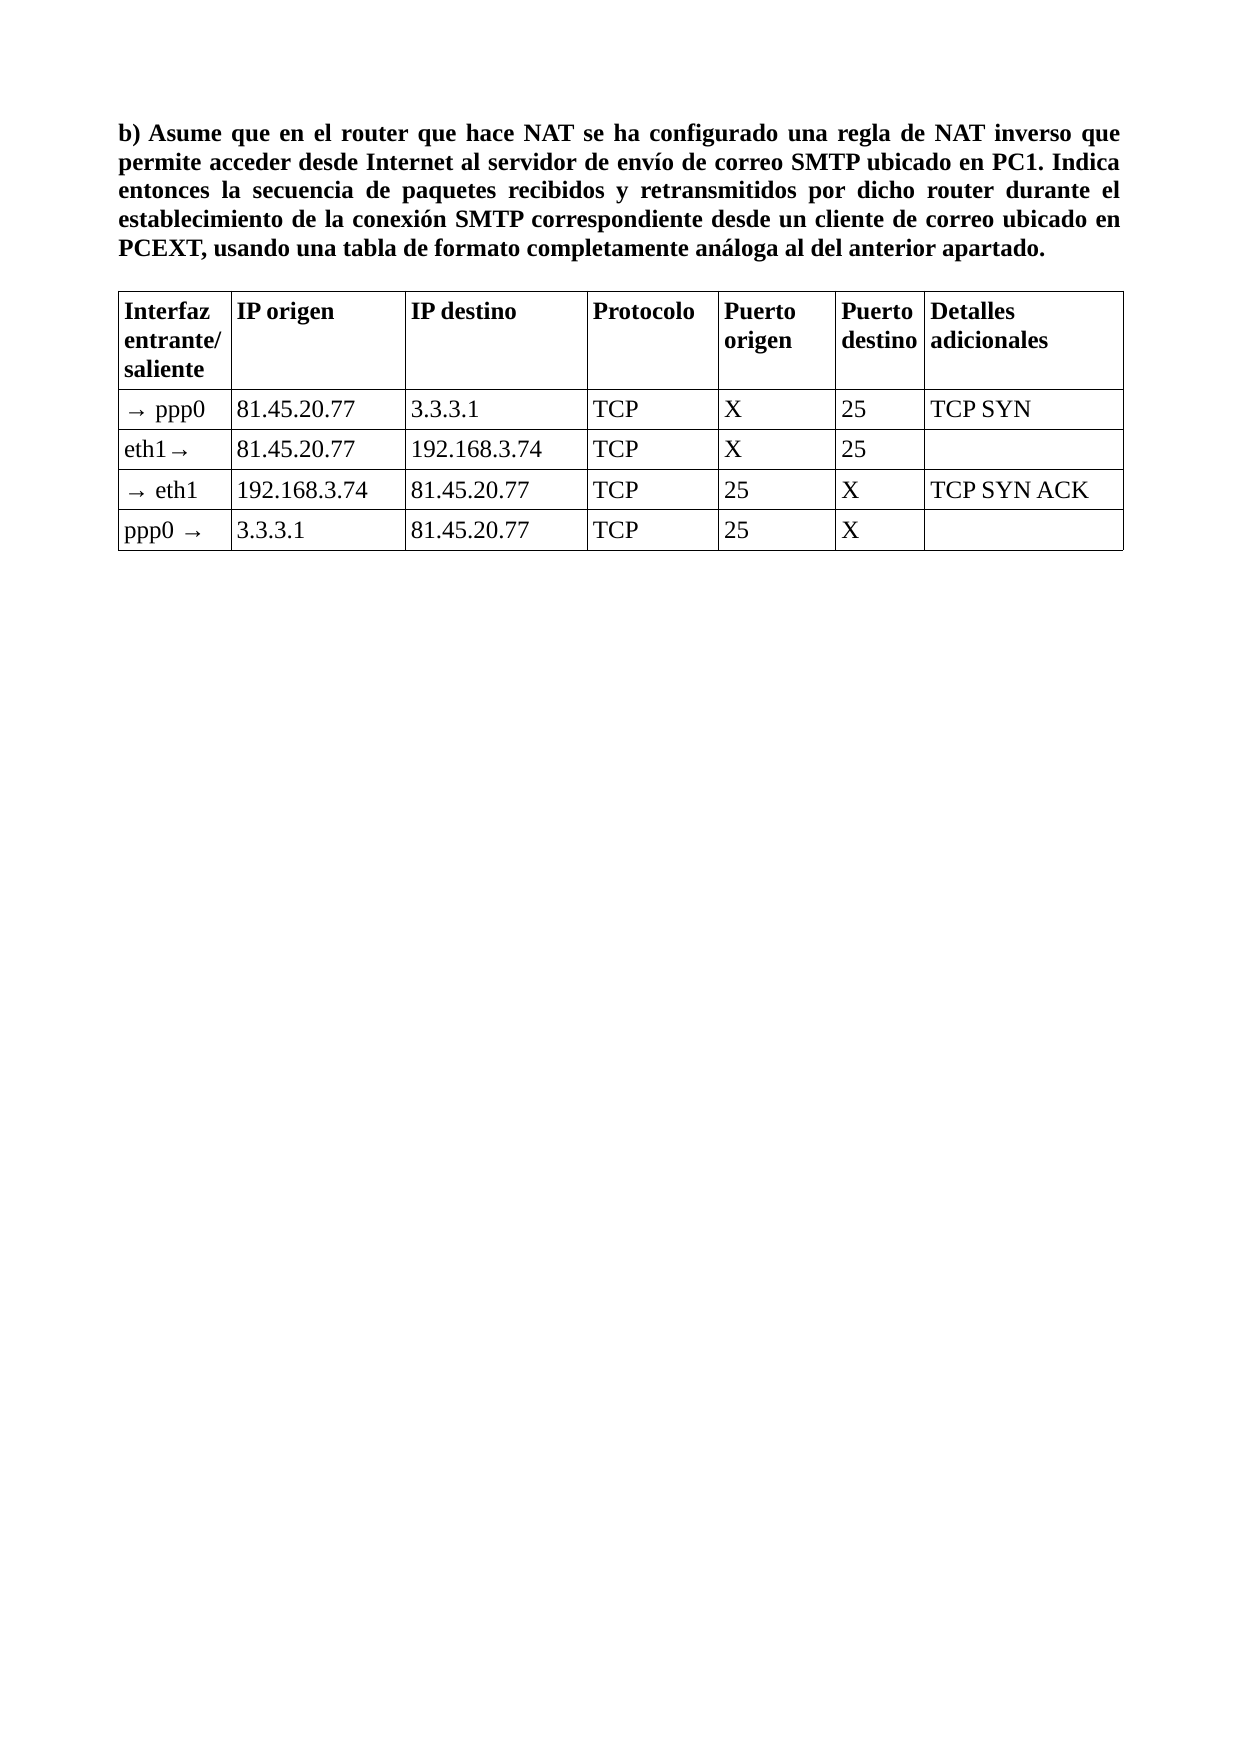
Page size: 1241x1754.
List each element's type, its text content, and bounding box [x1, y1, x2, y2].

table_header Detalles adicionales [925, 292, 1123, 388]
table_cell ppp0 → [119, 510, 231, 550]
text b) Asume que en el router que hace NAT se ha configurado una regla de NAT inverso que permite acceder desde Internet al servidor de envío de correo SMTP ubicado en PC1. Indica entonces la secuencia de paquetes recibidos y retransmitidos por dicho router durante el establecimiento de la conexión SMTP correspondiente desde un cliente de correo ubicado en PCEXT, usando una tabla de formato completamente análoga al del anterior apartado. [118, 118, 1122, 262]
table_header Interfaz entrante/saliente [119, 292, 231, 388]
table_cell 25 [836, 390, 924, 429]
table_cell 81.45.20.77 [232, 390, 405, 429]
table_header Puerto destino [836, 292, 924, 388]
table_cell TCP [588, 510, 718, 550]
table_cell 25 [719, 470, 835, 509]
table_cell TCP [588, 390, 718, 429]
table_cell TCP SYN ACK [925, 470, 1123, 509]
table_cell X [836, 470, 924, 509]
table_cell 3.3.3.1 [406, 390, 587, 429]
table_cell TCP [588, 430, 718, 469]
table_cell TCP [588, 470, 718, 509]
table_cell 192.168.3.74 [406, 430, 587, 469]
table_cell → eth1 [119, 470, 231, 509]
table_cell 192.168.3.74 [232, 470, 405, 509]
table_cell eth1→ [119, 430, 231, 469]
table_cell X [719, 390, 835, 429]
table_header IP origen [232, 292, 405, 388]
table_header Puerto origen [719, 292, 835, 388]
table_cell 81.45.20.77 [406, 510, 587, 550]
table_cell 81.45.20.77 [406, 470, 587, 509]
table_cell TCP SYN [925, 390, 1123, 429]
table_cell 25 [719, 510, 835, 550]
table_cell [925, 430, 1123, 469]
table_cell 81.45.20.77 [232, 430, 405, 469]
table_header IP destino [406, 292, 587, 388]
table_cell [925, 510, 1123, 550]
table_cell → ppp0 [119, 390, 231, 429]
table_cell X [719, 430, 835, 469]
table_header Protocolo [588, 292, 718, 388]
table_cell 3.3.3.1 [232, 510, 405, 550]
table_cell X [836, 510, 924, 550]
table_cell 25 [836, 430, 924, 469]
